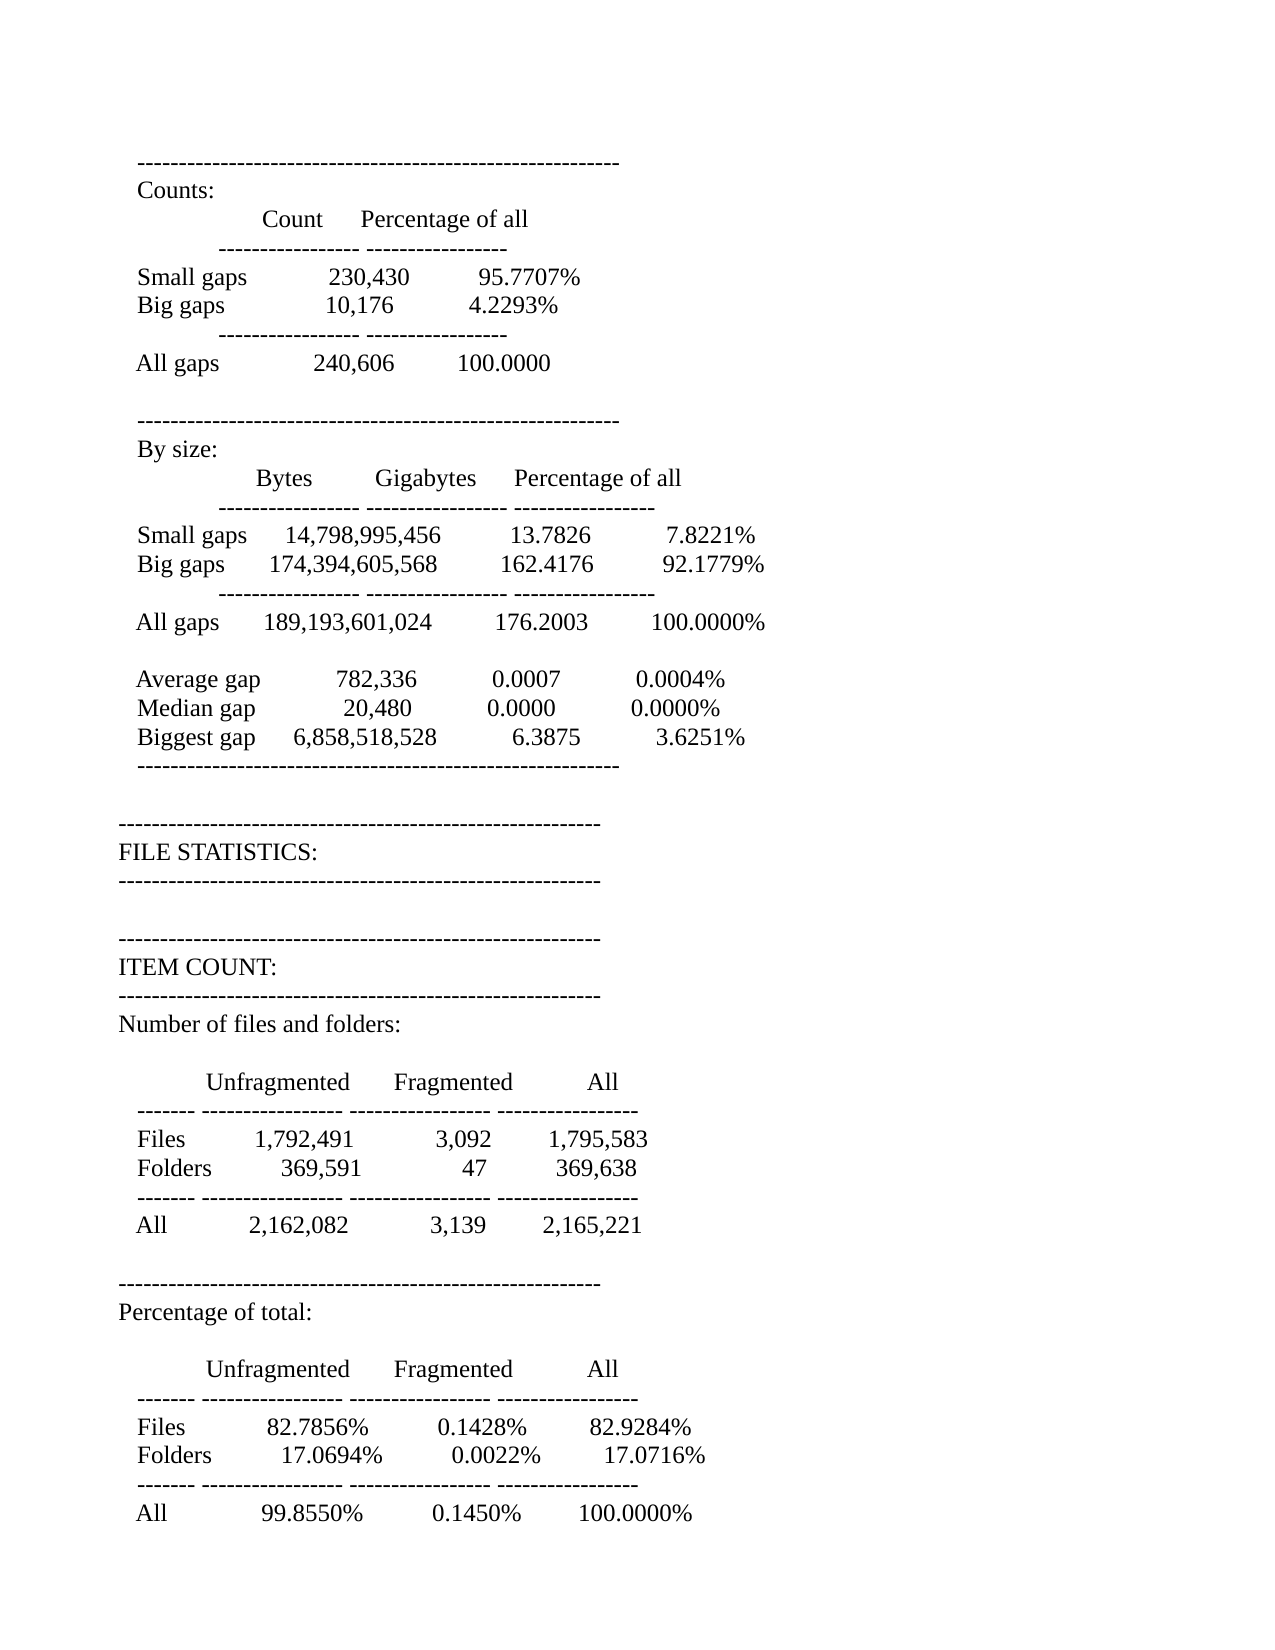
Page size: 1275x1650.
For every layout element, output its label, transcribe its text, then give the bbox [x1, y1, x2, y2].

text Files 82.7856% 0.1428% 82.9284% [118, 1412, 1157, 1441]
text All gaps 189,193,601,024 176.2003 100.0000% [118, 607, 1157, 636]
text ----------------- ----------------- [118, 319, 1157, 348]
text ------- ----------------- ----------------- ----------------- [118, 1383, 1157, 1412]
text Files 1,792,491 3,092 1,795,583 [118, 1124, 1157, 1153]
text ------- ----------------- ----------------- ----------------- [118, 1469, 1157, 1498]
text ---------------------------------------------------------- [118, 923, 1157, 952]
text ITEM COUNT: [118, 952, 1157, 981]
text ------- ----------------- ----------------- ----------------- [118, 1182, 1157, 1211]
text Big gaps 10,176 4.2293% [118, 291, 1157, 319]
text ---------------------------------------------------------- [118, 981, 1157, 1009]
text ---------------------------------------------------------- [118, 751, 1157, 779]
text ---------------------------------------------------------- [118, 1268, 1157, 1297]
text Folders 369,591 47 369,638 [118, 1153, 1157, 1182]
text Median gap 20,480 0.0000 0.0000% [118, 693, 1157, 722]
text ----------------- ----------------- [118, 233, 1157, 262]
text Count Percentage of all [118, 204, 1157, 233]
text ----------------- ----------------- ----------------- [118, 492, 1157, 521]
text FILE STATISTICS: [118, 837, 1157, 866]
text Biggest gap 6,858,518,528 6.3875 3.6251% [118, 722, 1157, 751]
text ------- ----------------- ----------------- ----------------- [118, 1096, 1157, 1124]
text ---------------------------------------------------------- [118, 866, 1157, 894]
text All gaps 240,606 100.0000 [118, 348, 1157, 377]
text Counts: [118, 176, 1157, 204]
text Unfragmented Fragmented All [118, 1067, 1157, 1096]
text Small gaps 230,430 95.7707% [118, 262, 1157, 291]
text All 99.8550% 0.1450% 100.0000% [118, 1498, 1157, 1527]
text By size: [118, 434, 1157, 463]
text ---------------------------------------------------------- [118, 406, 1157, 434]
text All 2,162,082 3,139 2,165,221 [118, 1211, 1157, 1239]
text ----------------- ----------------- ----------------- [118, 578, 1157, 607]
text Unfragmented Fragmented All [118, 1354, 1157, 1383]
text Folders 17.0694% 0.0022% 17.0716% [118, 1441, 1157, 1469]
text Average gap 782,336 0.0007 0.0004% [118, 664, 1157, 693]
text Number of files and folders: [118, 1009, 1157, 1038]
text Percentage of total: [118, 1297, 1157, 1326]
text Big gaps 174,394,605,568 162.4176 92.1779% [118, 549, 1157, 578]
text Small gaps 14,798,995,456 13.7826 7.8221% [118, 521, 1157, 549]
text Bytes Gigabytes Percentage of all [118, 463, 1157, 492]
text ---------------------------------------------------------- [118, 147, 1157, 176]
text ---------------------------------------------------------- [118, 808, 1157, 837]
